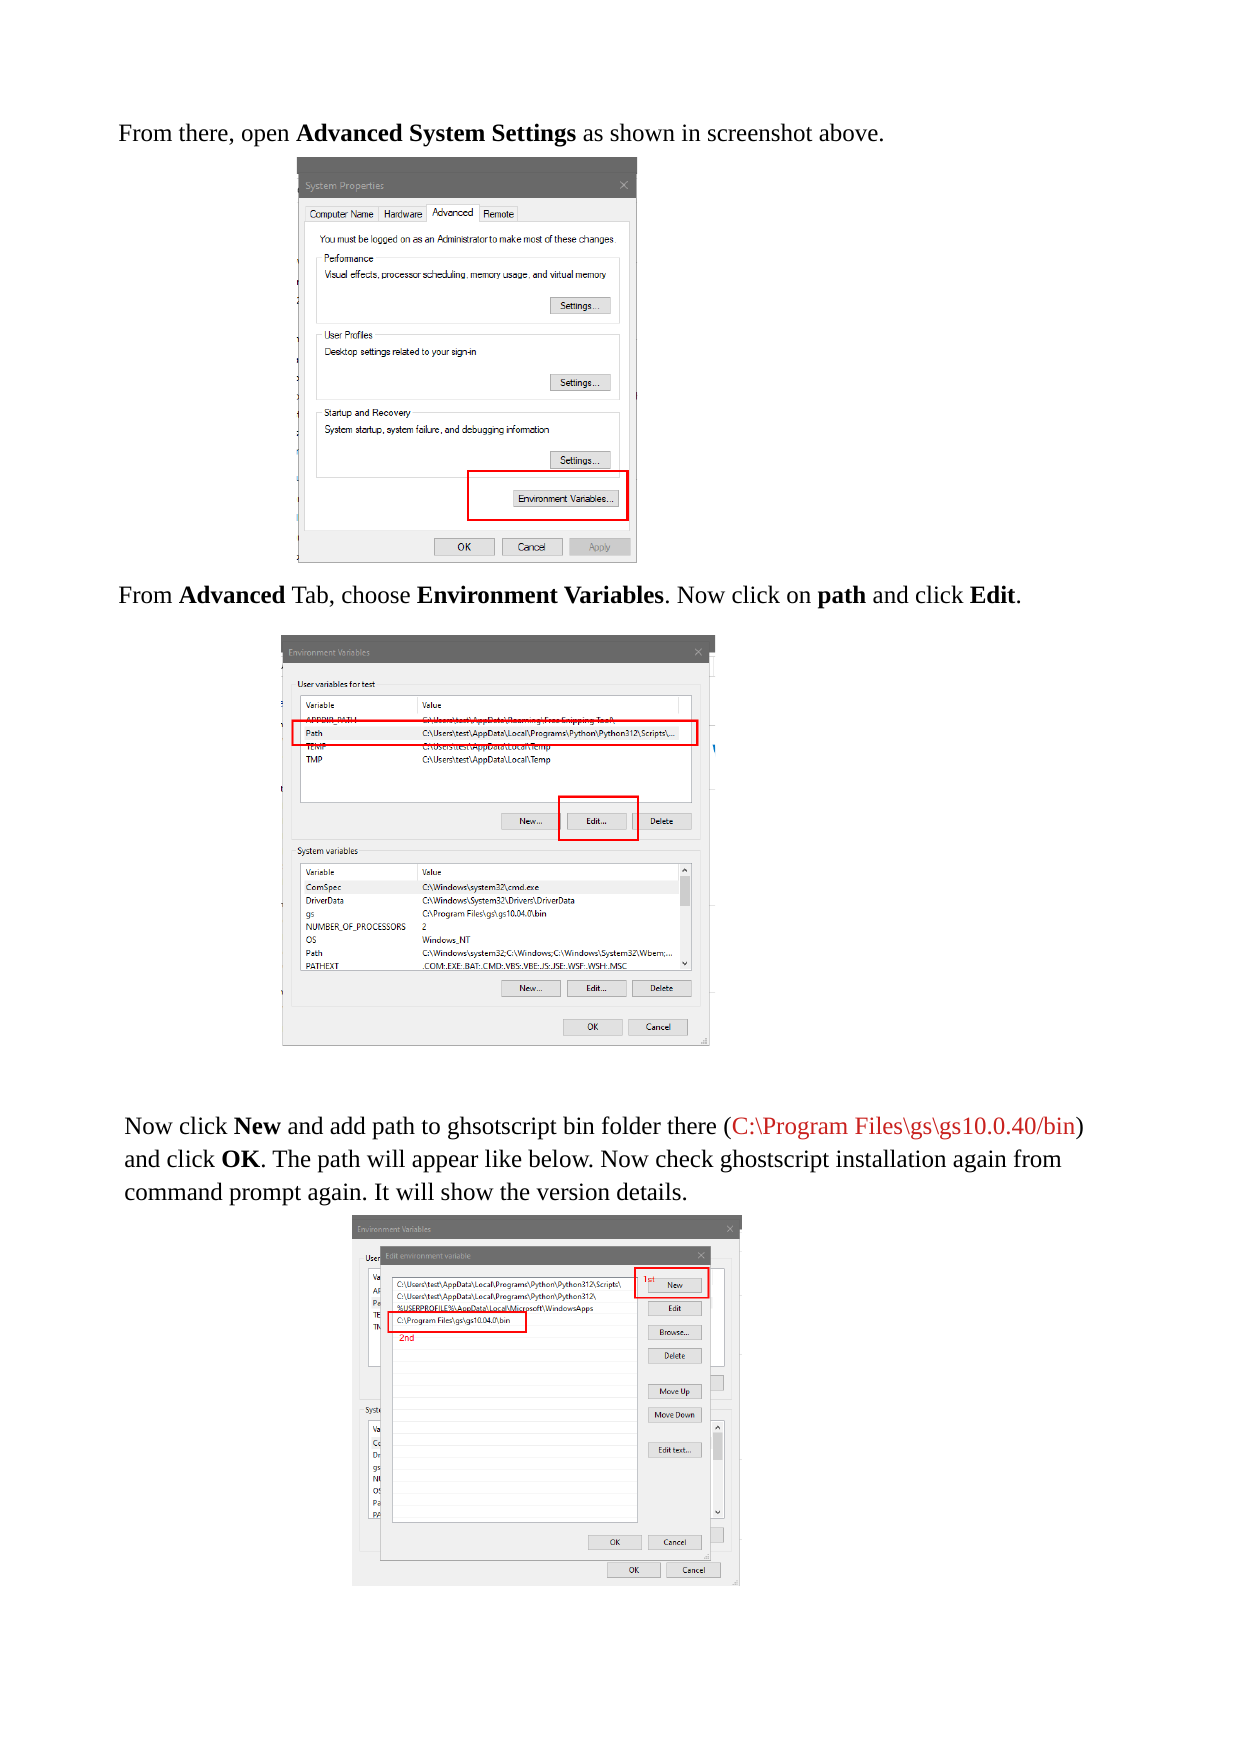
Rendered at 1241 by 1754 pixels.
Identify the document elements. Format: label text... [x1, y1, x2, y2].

picture [352, 1215, 742, 1586]
text From Advanced Tab, choose Environment Variables. Now click on path and click Edit. [118, 581, 1122, 609]
text From there, open Advanced System Settings as shown in screenshot above. [118, 118, 1122, 147]
picture [281, 635, 716, 1062]
text Now click New and add path to ghsotscript bin folder there (C:\Program Files\gs\gs10.0.40/bin) and click OK. The path will appear like below. Now check ghostscript installation again from command prompt again. It will show the version details. [124, 1111, 1122, 1206]
picture [296, 157, 638, 563]
